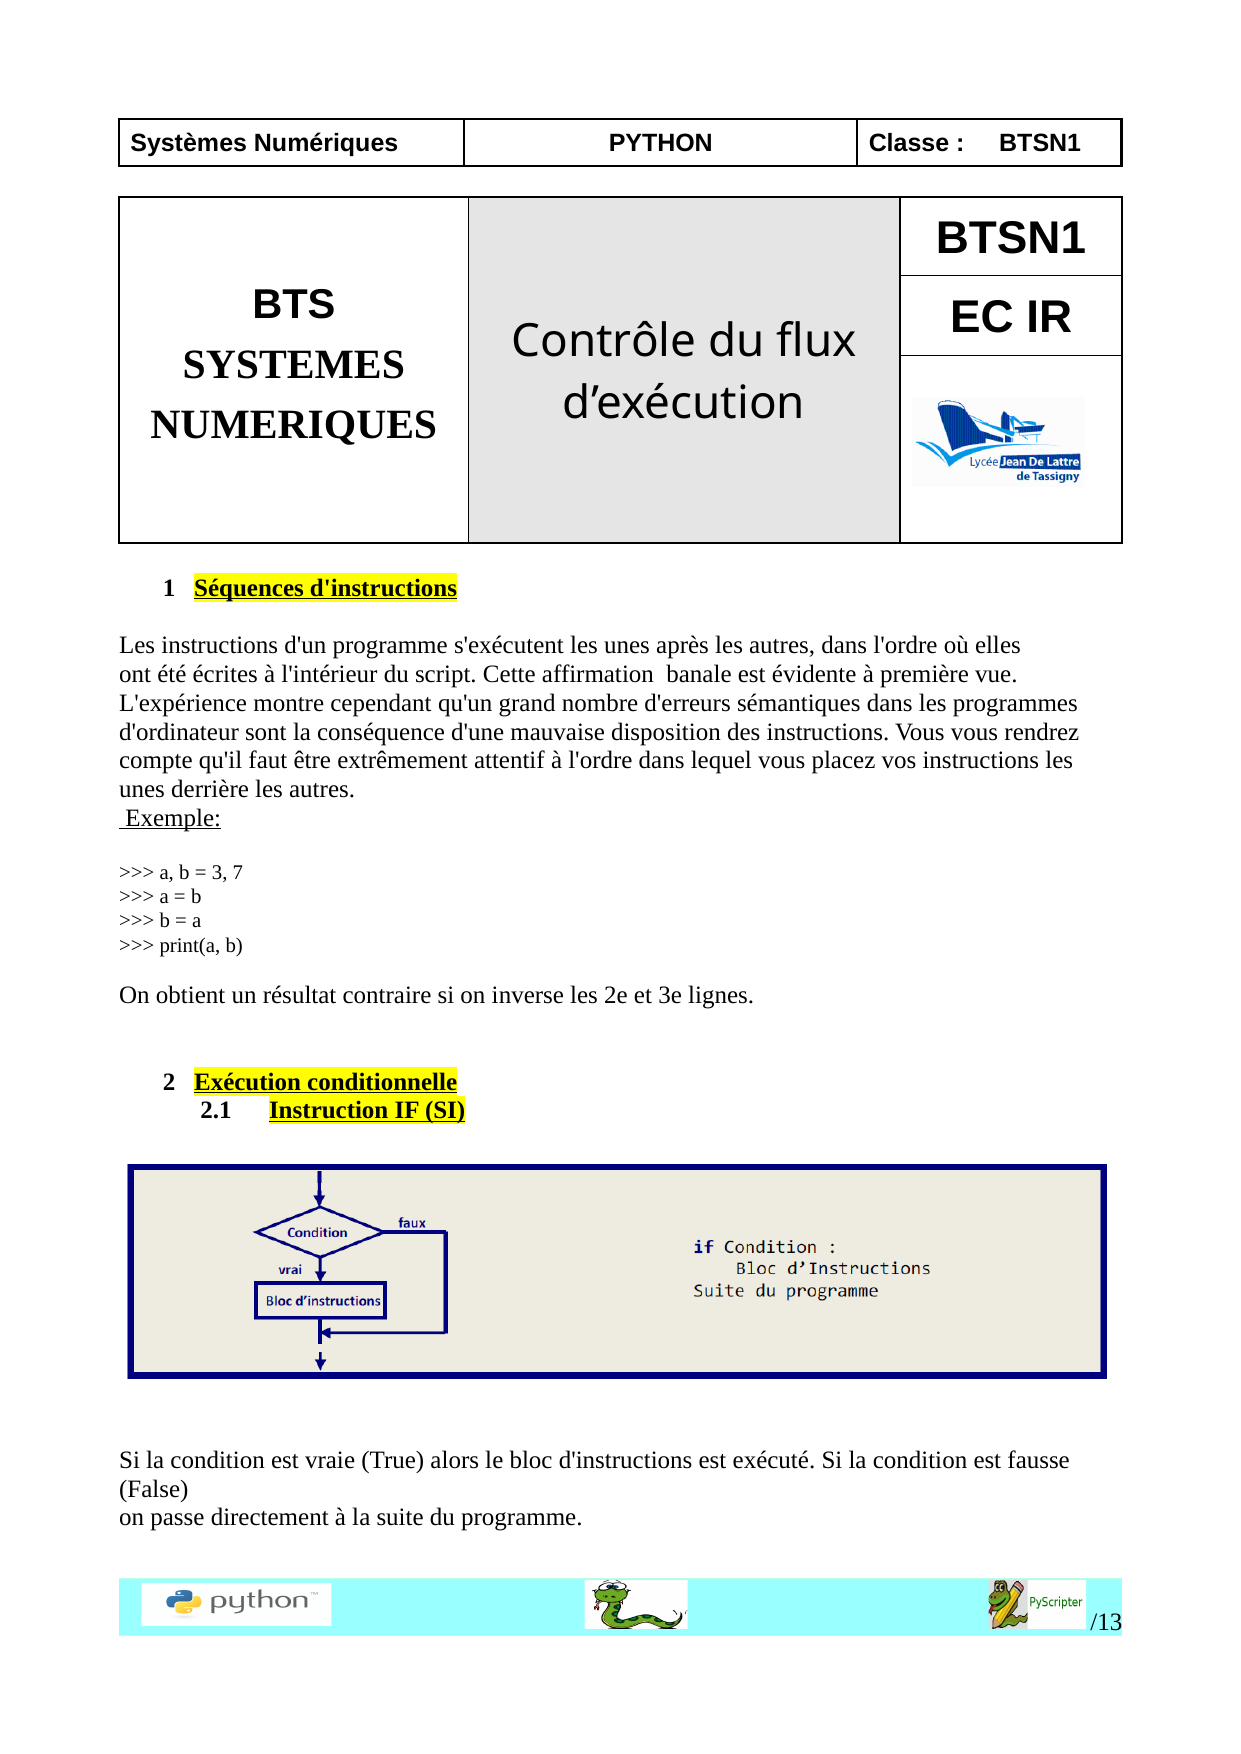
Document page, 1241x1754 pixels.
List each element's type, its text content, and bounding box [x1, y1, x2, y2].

text on passe directement à la suite du programme. [119, 1502, 1122, 1531]
table_header Contrôle du flux d’exécution [469, 198, 899, 542]
text >>> a = b [119, 884, 1122, 908]
table_header Classe : BTSN1 [858, 120, 1120, 165]
text >>> a, b = 3, 7 [119, 860, 1122, 884]
text ont été écrites à l'intérieur du script. Cette affirmation banale est évidente à première vue. L'expérience montre cependant qu'un grand nombre d'erreurs sémantiques dans les programmes d'ordinateur sont la conséquence d'une mauvaise disposition des instructions. Vous vous rendrez compte qu'il faut être extrêmement attentif à l'ordre dans lequel vous placez vos instructions les unes derrière les autres. [119, 659, 1122, 803]
table_cell [901, 356, 1121, 542]
text Les instructions d'un programme s'exécutent les unes après les autres, dans l'ordre où elles [119, 630, 1122, 659]
picture [988, 1580, 1087, 1629]
list Exécution conditionnelle [156, 1067, 1122, 1096]
picture [584, 1580, 688, 1629]
table_cell EC IR [901, 276, 1121, 355]
table_header Systèmes Numériques [120, 120, 463, 165]
text Si la condition est vraie (True) alors le bloc d'instructions est exécuté. Si la condition est fausse (False) [119, 1445, 1122, 1502]
table_header BTSN1 [901, 198, 1121, 275]
text Exemple: [119, 803, 1122, 832]
picture [912, 397, 1085, 487]
picture [141, 1583, 332, 1626]
list Séquences d'instructions [156, 573, 1122, 602]
list Instruction IF (SI) [194, 1096, 1122, 1124]
table_header BTS SYSTEMES NUMERIQUES [120, 198, 468, 542]
text On obtient un résultat contraire si on inverse les 2e et 3e lignes. [119, 981, 1122, 1009]
text >>> print(a, b) [119, 932, 1122, 957]
text >>> b = a [119, 908, 1122, 932]
table_header PYTHON [465, 120, 856, 165]
